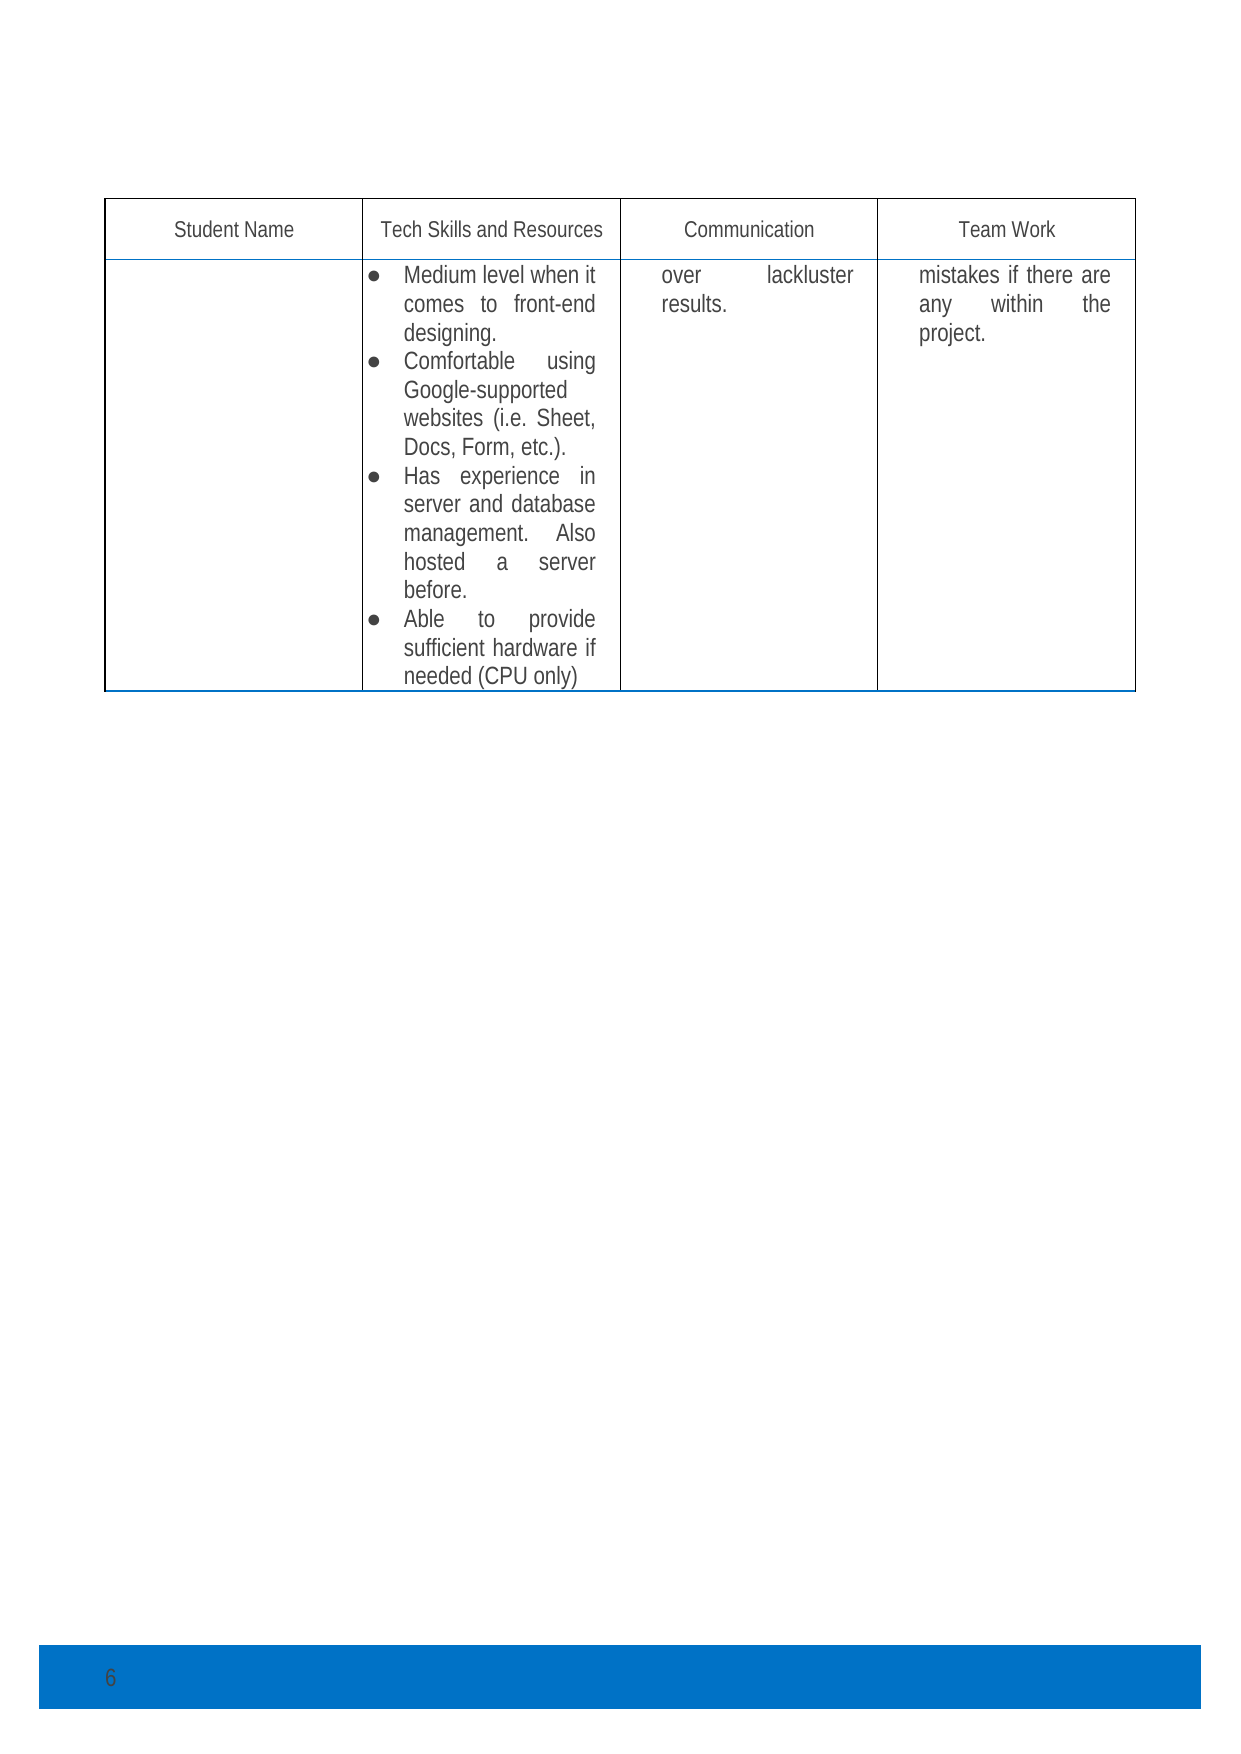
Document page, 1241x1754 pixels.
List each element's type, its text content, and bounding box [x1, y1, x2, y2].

table_header Tech Skills and Resources [363, 199, 620, 259]
table_cell over lackluster results. [621, 260, 877, 690]
table_cell mistakes if there are any within the project. [878, 260, 1135, 690]
table_header Team Work [878, 199, 1135, 259]
table_header Student Name [106, 199, 362, 259]
table_cell [106, 260, 362, 690]
table_cell Medium skill level in full-stack has experience in JavaScript, PHP, Python, and RubyOnRails. Medium level when it comes to front-end designing. Comfortable using Google-supported websites (i.e. Sheet, Docs, Form, etc.). Has experience in server and database management. Also hosted a server before. Able to provide sufficient hardware if needed (CPU only) [363, 260, 620, 690]
table_header Communication [621, 199, 877, 259]
